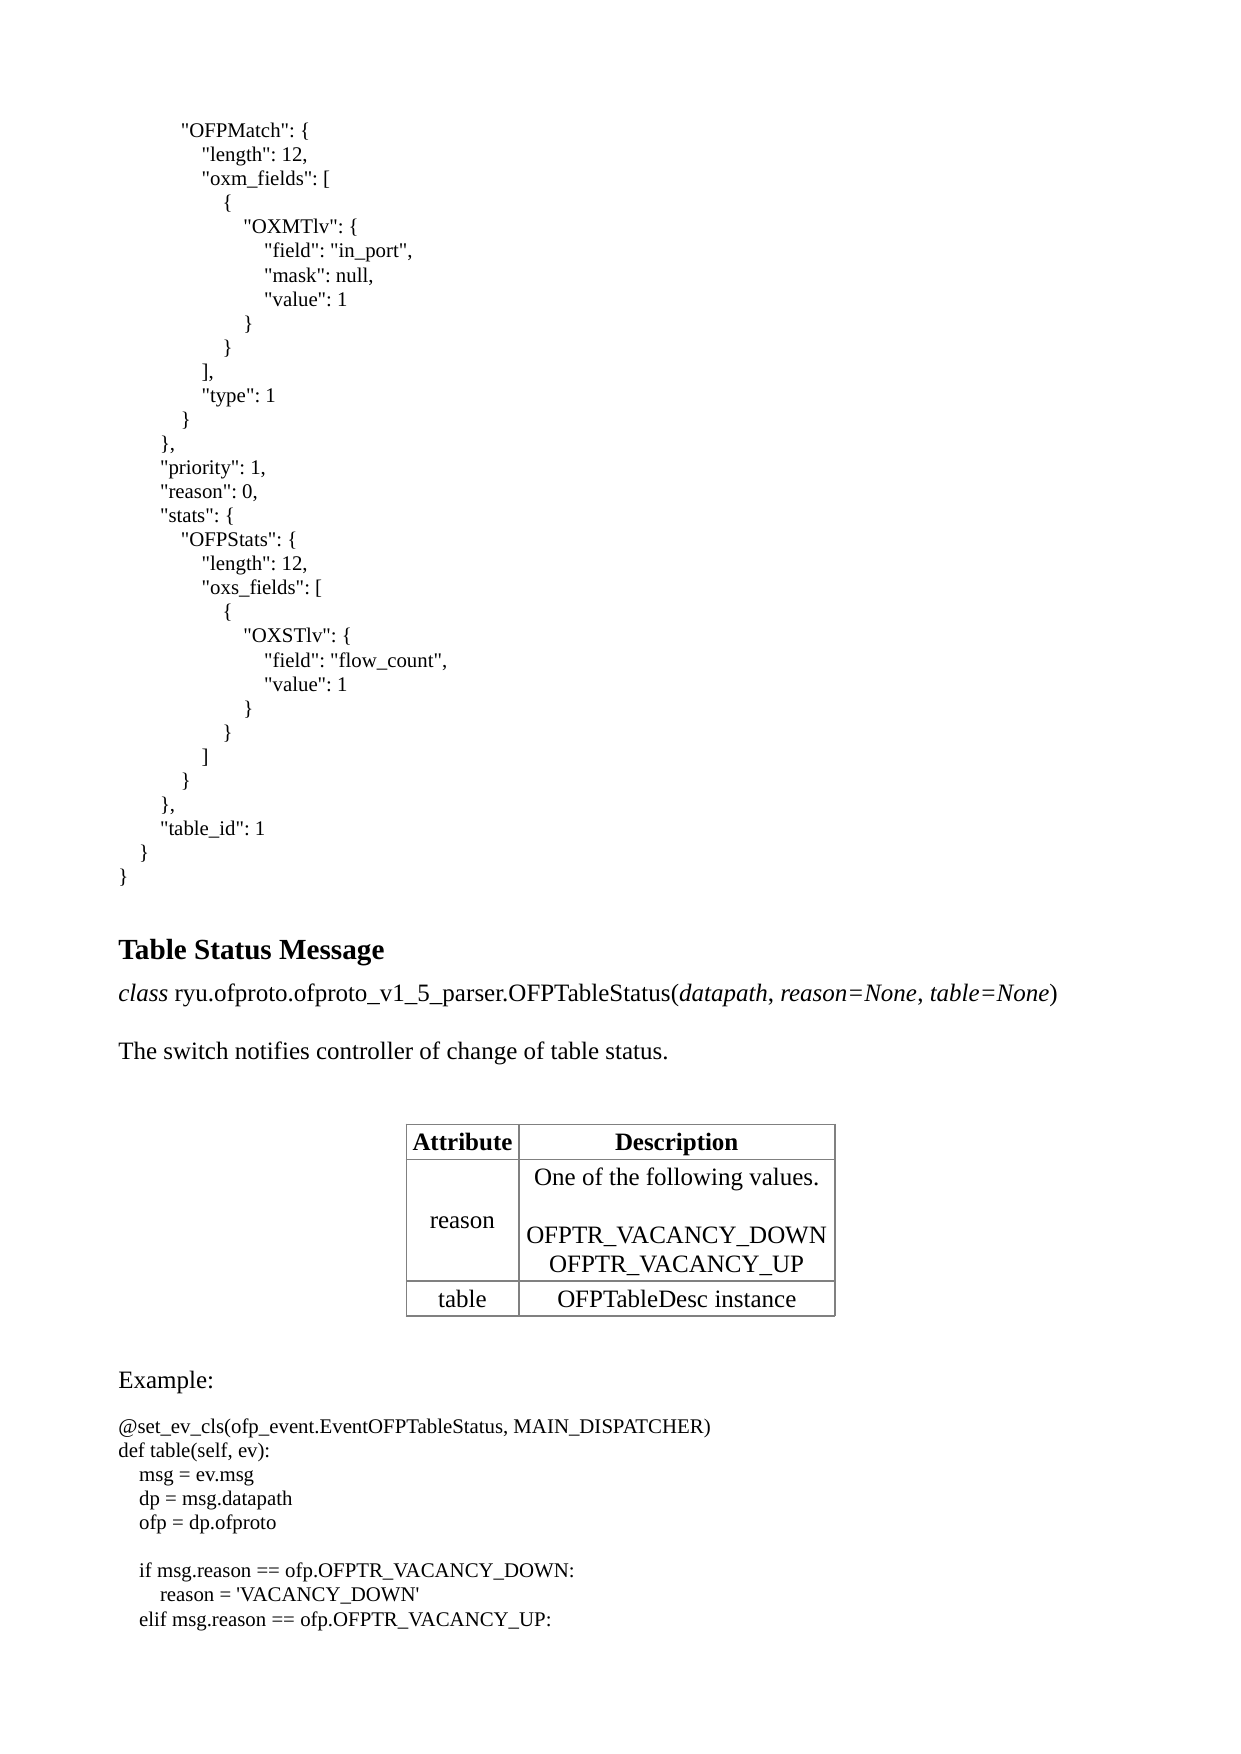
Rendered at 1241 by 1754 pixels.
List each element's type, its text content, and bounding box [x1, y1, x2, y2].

subtitle Table Status Message [118, 932, 1122, 966]
text } [118, 696, 1122, 720]
table_cell reason [407, 1160, 518, 1280]
text } [118, 840, 1122, 864]
text "value": 1 [118, 672, 1122, 696]
text if msg.reason == ofp.OFPTR_VACANCY_DOWN: [118, 1558, 1122, 1582]
text "OXSTlv": { [118, 623, 1122, 647]
text "field": "flow_count", [118, 647, 1122, 672]
text "mask": null, [118, 262, 1122, 287]
text "length": 12, [118, 551, 1122, 575]
text "priority": 1, [118, 455, 1122, 479]
text ofp = dp.ofproto [118, 1510, 1122, 1534]
table_header Attribute [407, 1125, 518, 1158]
text } [118, 335, 1122, 359]
text "stats": { [118, 503, 1122, 527]
text "OFPStats": { [118, 527, 1122, 551]
text }, [118, 431, 1122, 455]
list The switch notifies controller of change of table status. [118, 1036, 1122, 1065]
table_cell OFPTableDesc instance [520, 1282, 834, 1315]
text "oxm_fields": [ [118, 166, 1122, 190]
subtitle class ryu.ofproto.ofproto_v1_5_parser.OFPTableStatus(datapath, reason=None, table=None) [118, 978, 1122, 1007]
text ], [118, 359, 1122, 383]
text ] [118, 744, 1122, 768]
text "length": 12, [118, 142, 1122, 166]
text "reason": 0, [118, 479, 1122, 503]
table_header Description [520, 1125, 834, 1158]
text } [118, 720, 1122, 744]
text elif msg.reason == ofp.OFPTR_VACANCY_UP: [118, 1606, 1122, 1631]
text reason = 'VACANCY_DOWN' [118, 1582, 1122, 1606]
text } [118, 864, 1122, 888]
text "type": 1 [118, 383, 1122, 407]
text def table(self, ev): [118, 1438, 1122, 1462]
text "value": 1 [118, 287, 1122, 311]
text "oxs_fields": [ [118, 575, 1122, 599]
table_cell table [407, 1282, 518, 1315]
text } [118, 407, 1122, 431]
text dp = msg.datapath [118, 1486, 1122, 1510]
table_cell One of the following values. OFPTR_VACANCY_DOWN OFPTR_VACANCY_UP [520, 1160, 834, 1280]
text } [118, 768, 1122, 792]
text "OFPMatch": { [118, 118, 1122, 142]
text { [118, 599, 1122, 623]
text "OXMTlv": { [118, 214, 1122, 238]
text Example: [118, 1365, 1122, 1394]
text @set_ev_cls(ofp_event.EventOFPTableStatus, MAIN_DISPATCHER) [118, 1414, 1122, 1438]
text "field": "in_port", [118, 238, 1122, 262]
text } [118, 311, 1122, 335]
text { [118, 190, 1122, 214]
text "table_id": 1 [118, 816, 1122, 840]
text msg = ev.msg [118, 1462, 1122, 1486]
text }, [118, 792, 1122, 816]
